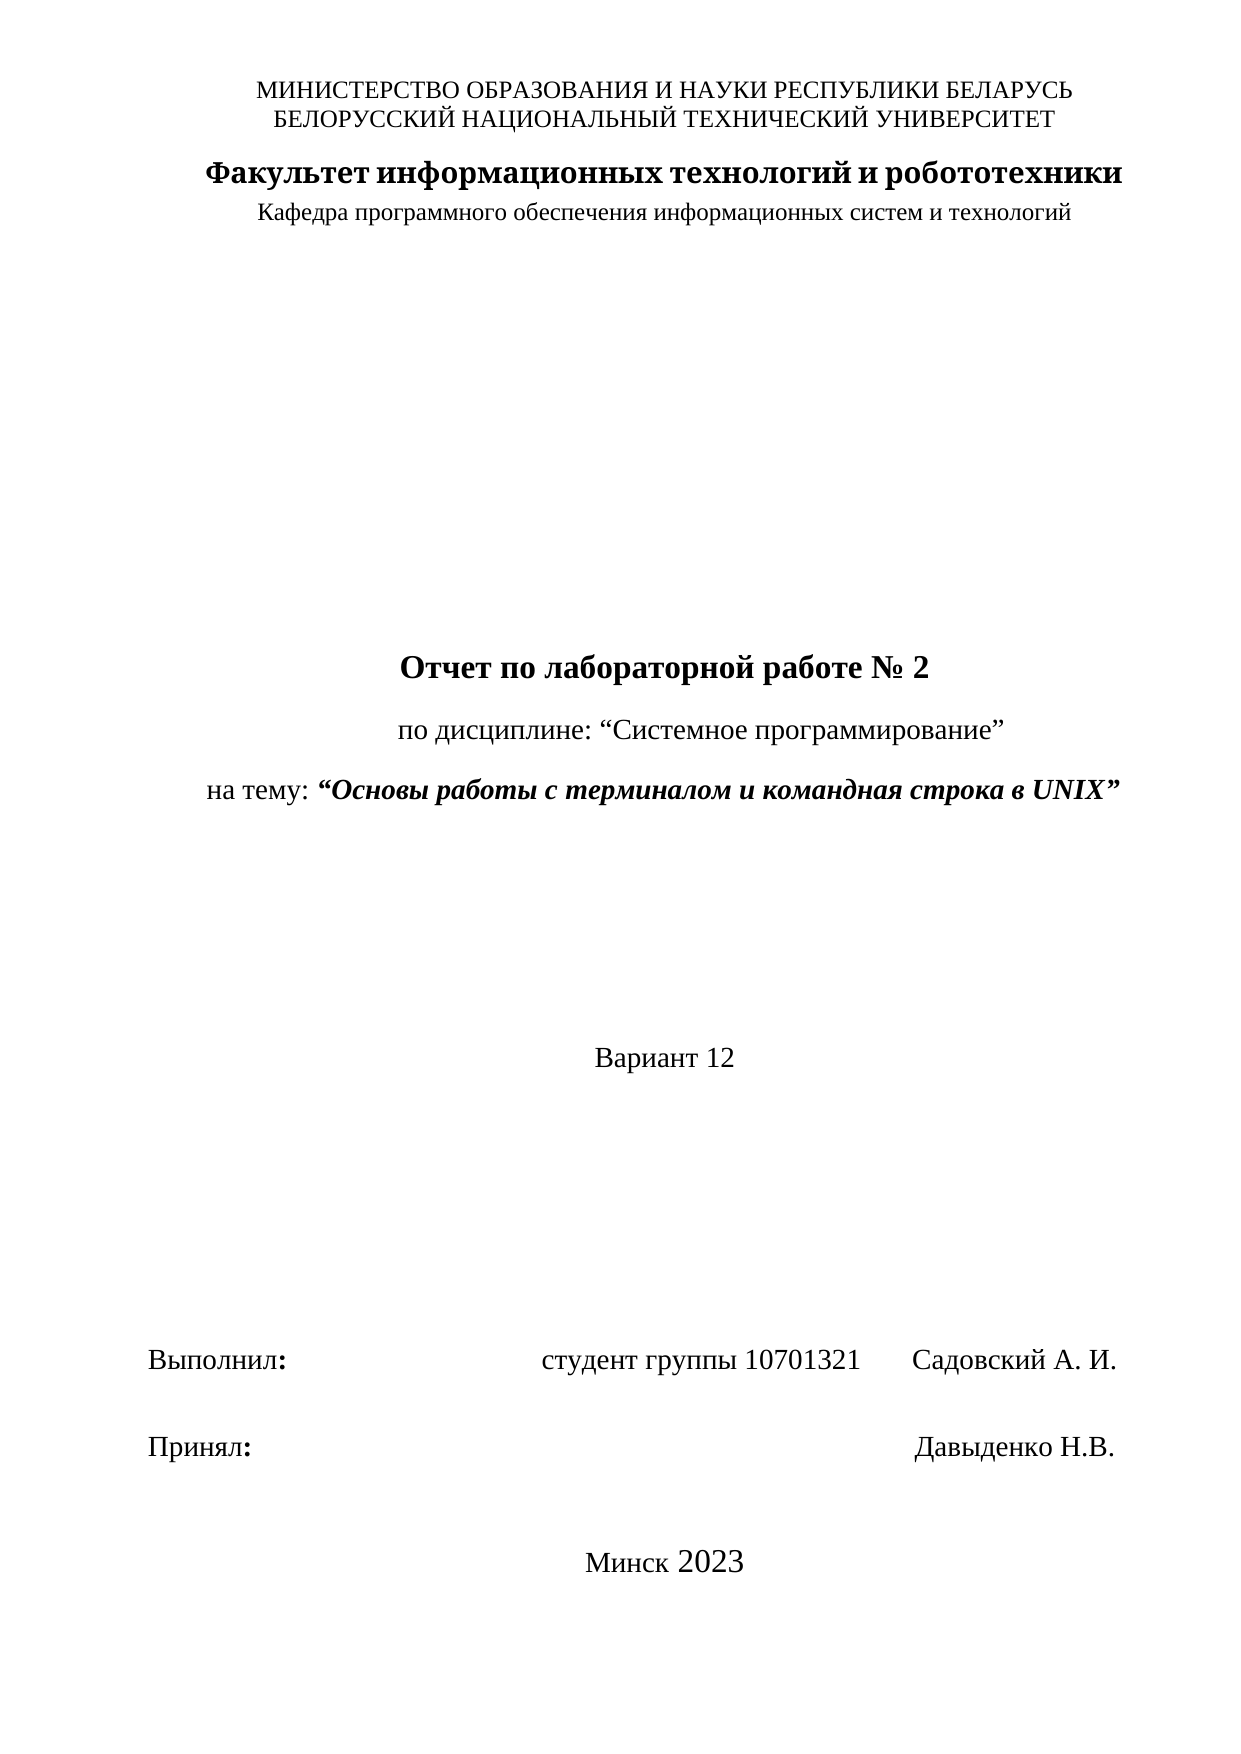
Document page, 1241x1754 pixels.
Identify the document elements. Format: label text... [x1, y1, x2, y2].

text Выполнил: студент группы 10701321 Садовский А. И. [148, 1342, 1181, 1376]
text Отчет по лабораторной работе № 2 [148, 648, 1181, 686]
text Минск 2023 [148, 1541, 1181, 1580]
text МИНИСТЕРСТВО ОБРАЗОВАНИЯ И НАУКИ РЕСПУБЛИКИ БЕЛАРУСЬ [148, 75, 1181, 104]
text по дисциплине: “Системное программирование” [148, 712, 1240, 746]
text на тему: “Основы работы с терминалом и командная строка в UNIX” [148, 772, 1181, 806]
text Кафедра программного обеспечения информационных систем и технологий [148, 197, 1181, 226]
text Принял: Давыденко Н.В. [148, 1429, 1181, 1462]
text Вариант 12 [148, 1041, 1181, 1074]
subtitle Факультет информационных технологий и робототехники [148, 157, 1181, 191]
text БЕЛОРУССКИЙ НАЦИОНАЛЬНЫЙ ТЕХНИЧЕСКИЙ УНИВЕРСИТЕТ [148, 104, 1181, 132]
